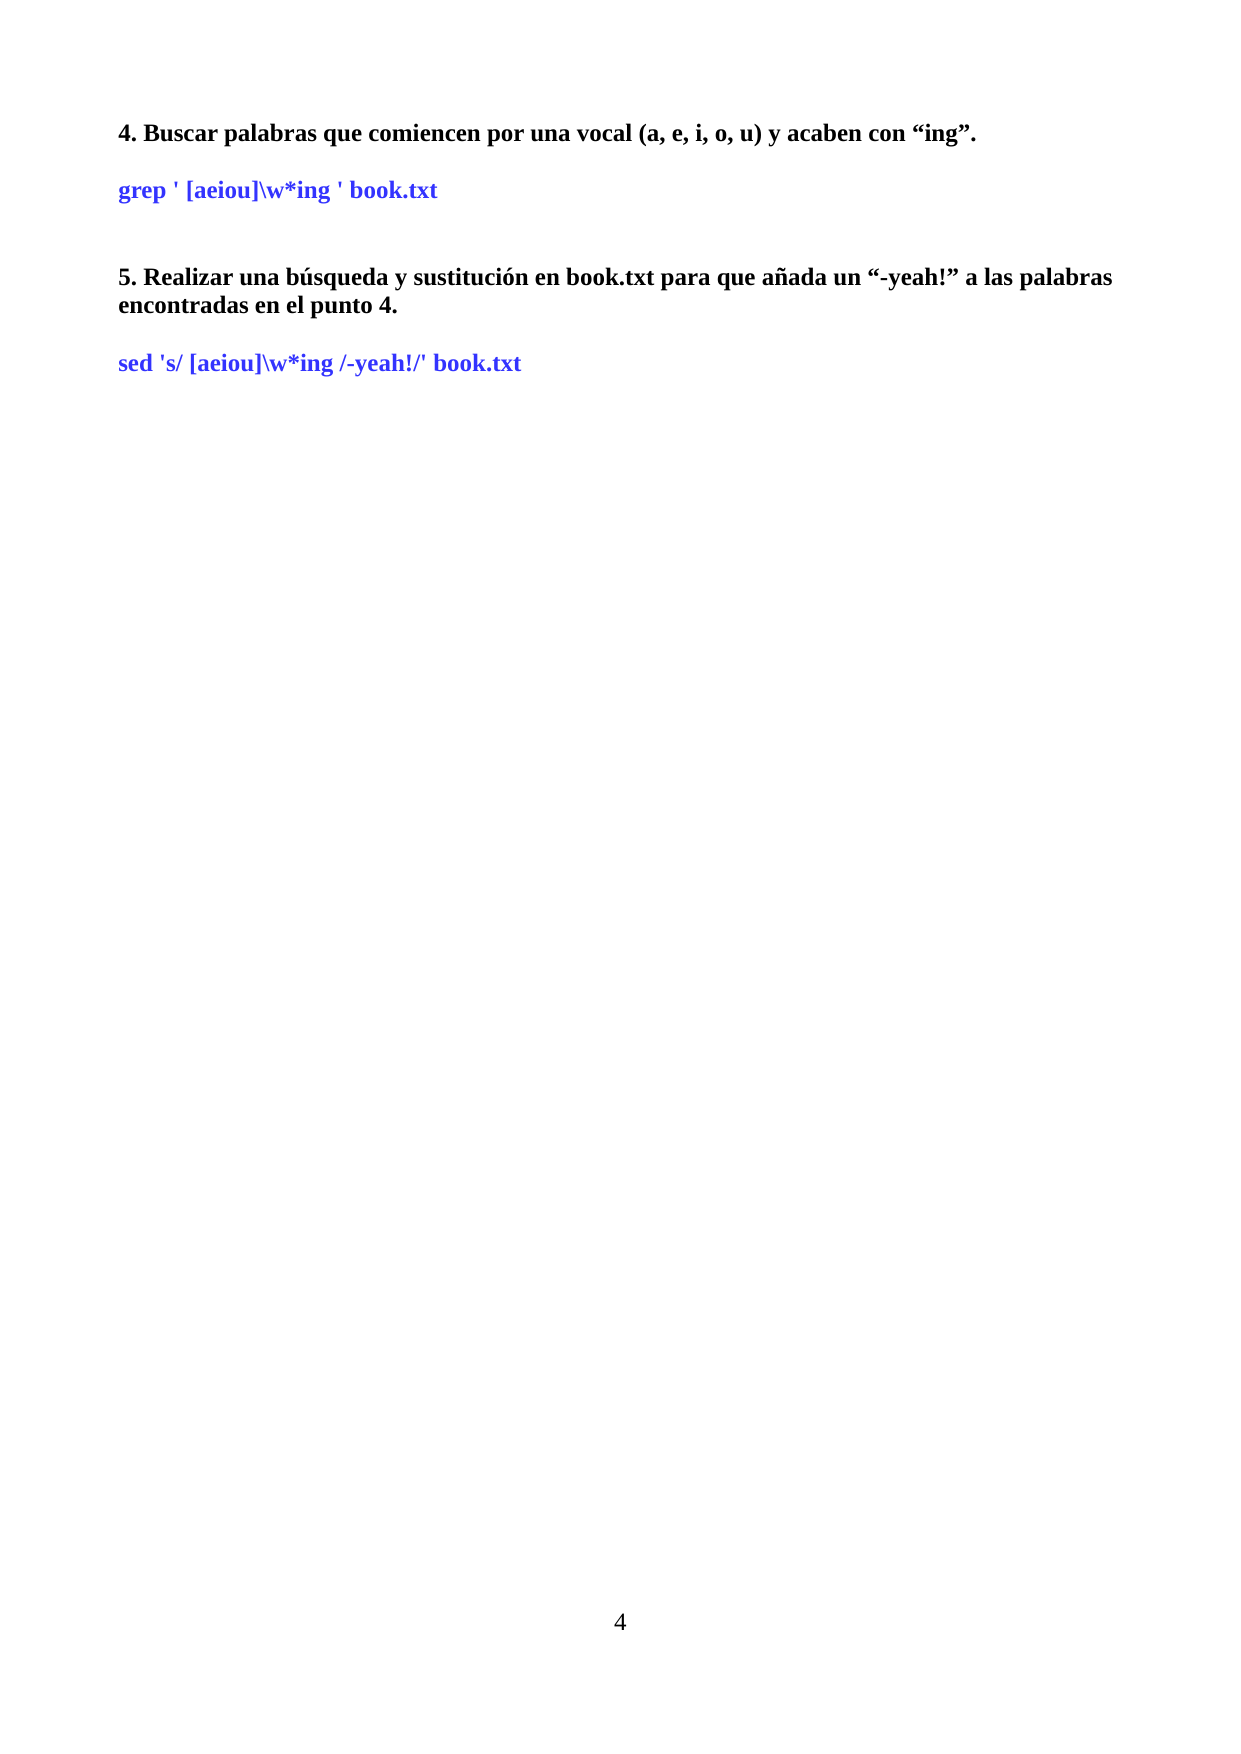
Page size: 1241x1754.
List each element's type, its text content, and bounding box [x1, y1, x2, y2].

text sed 's/ [aeiou]\w*ing /-yeah!/' book.txt [118, 348, 1122, 377]
text grep ' [aeiou]\w*ing ' book.txt [118, 176, 1122, 204]
text 5. Realizar una búsqueda y sustitución en book.txt para que añada un “-yeah!” a las palabras encontradas en el punto 4. [118, 262, 1122, 319]
text 4. Buscar palabras que comiencen por una vocal (a, e, i, o, u) y acaben con “ing”. [118, 118, 1122, 147]
